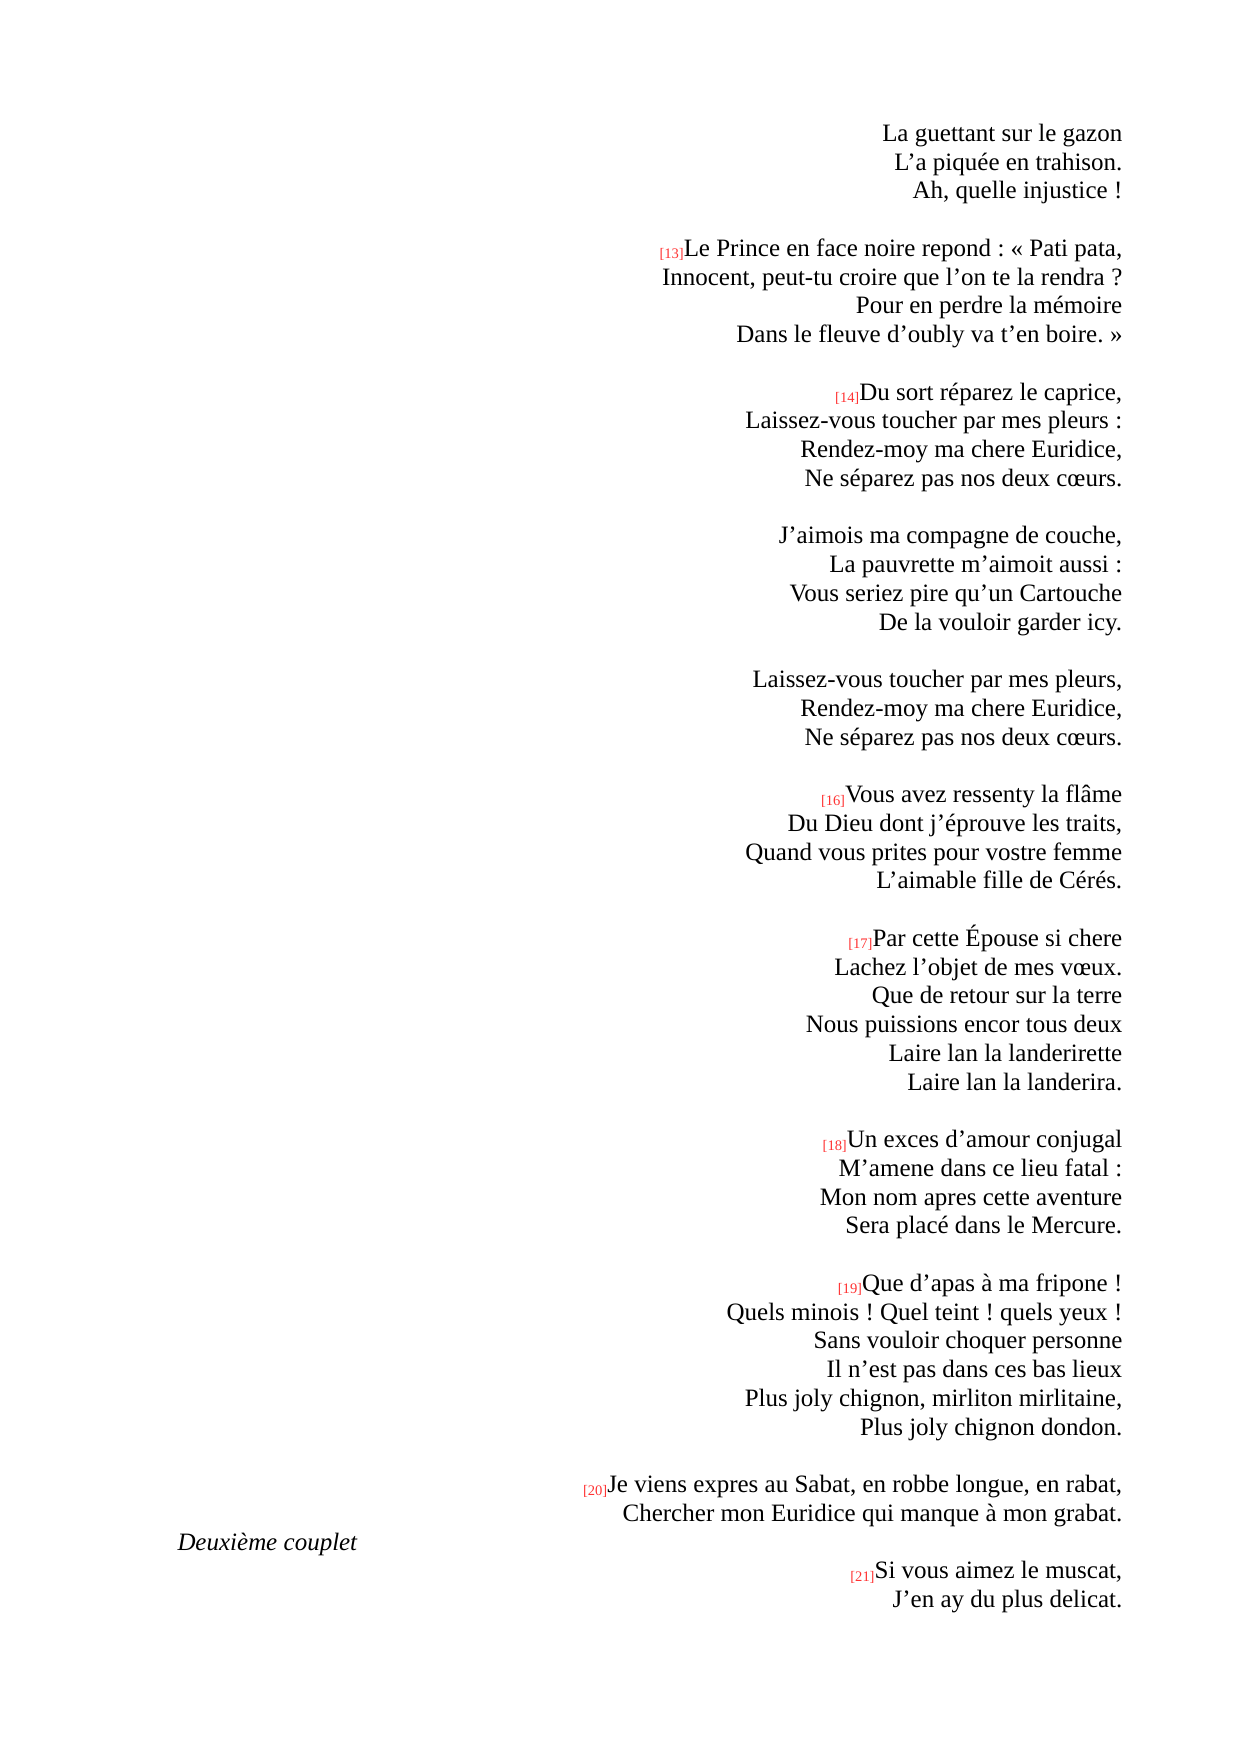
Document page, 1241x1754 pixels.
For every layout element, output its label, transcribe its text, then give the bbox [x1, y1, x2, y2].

text Laissez-vous toucher par mes pleurs, [118, 664, 1122, 693]
text J’en ay du plus delicat. [118, 1584, 1122, 1613]
text La pauvrette m’aimoit aussi : [118, 549, 1122, 578]
text Pour en perdre la mémoire [118, 291, 1122, 319]
text [20]Je viens expres au Sabat, en robbe longue, en rabat, [118, 1469, 1122, 1498]
text Il n’est pas dans ces bas lieux [118, 1354, 1122, 1383]
text Innocent, peut-tu croire que l’on te la rendra ? [118, 262, 1122, 291]
text Laissez-vous toucher par mes pleurs : [118, 406, 1122, 434]
text La guettant sur le gazon [118, 118, 1122, 147]
text [21]Si vous aimez le muscat, [118, 1556, 1122, 1584]
text Rendez-moy ma chere Euridice, [118, 693, 1122, 722]
text Laire lan la landerirette [118, 1038, 1122, 1067]
text Ne séparez pas nos deux cœurs. [118, 722, 1122, 751]
text Du Dieu dont j’éprouve les traits, [118, 808, 1122, 837]
text [17]Par cette Épouse si chere [118, 923, 1122, 952]
text [19]Que d’apas à ma fripone ! [118, 1268, 1122, 1297]
text Que de retour sur la terre [118, 981, 1122, 1009]
text L’aimable fille de Cérés. [118, 866, 1122, 894]
text Sera placé dans le Mercure. [118, 1211, 1122, 1239]
text [13]Le Prince en face noire repond : « Pati pata, [118, 233, 1122, 262]
text Plus joly chignon dondon. [118, 1412, 1122, 1441]
text L’a piquée en trahison. [118, 147, 1122, 176]
text [18]Un exces d’amour conjugal [118, 1124, 1122, 1153]
text Chercher mon Euridice qui manque à mon grabat. [118, 1498, 1122, 1527]
text Sans vouloir choquer personne [118, 1326, 1122, 1354]
text Rendez-moy ma chere Euridice, [118, 434, 1122, 463]
text J’aimois ma compagne de couche, [118, 521, 1122, 549]
text Ne séparez pas nos deux cœurs. [118, 463, 1122, 492]
text Ah, quelle injustice ! [118, 176, 1122, 204]
text [14]Du sort réparez le caprice, [118, 377, 1122, 406]
text Quand vous prites pour vostre femme [118, 837, 1122, 866]
text Plus joly chignon, mirliton mirlitaine, [118, 1383, 1122, 1412]
text Deuxième couplet [177, 1527, 1063, 1556]
text [16]Vous avez ressenty la flâme [118, 779, 1122, 808]
text Nous puissions encor tous deux [118, 1009, 1122, 1038]
text M’amene dans ce lieu fatal : [118, 1153, 1122, 1182]
text Quels minois ! Quel teint ! quels yeux ! [118, 1297, 1122, 1326]
text Dans le fleuve d’oubly va t’en boire. » [118, 319, 1122, 348]
text Laire lan la landerira. [118, 1067, 1122, 1096]
text Lachez l’objet de mes vœux. [118, 952, 1122, 981]
text De la vouloir garder icy. [118, 607, 1122, 636]
text Vous seriez pire qu’un Cartouche [118, 578, 1122, 607]
text Mon nom apres cette aventure [118, 1182, 1122, 1211]
